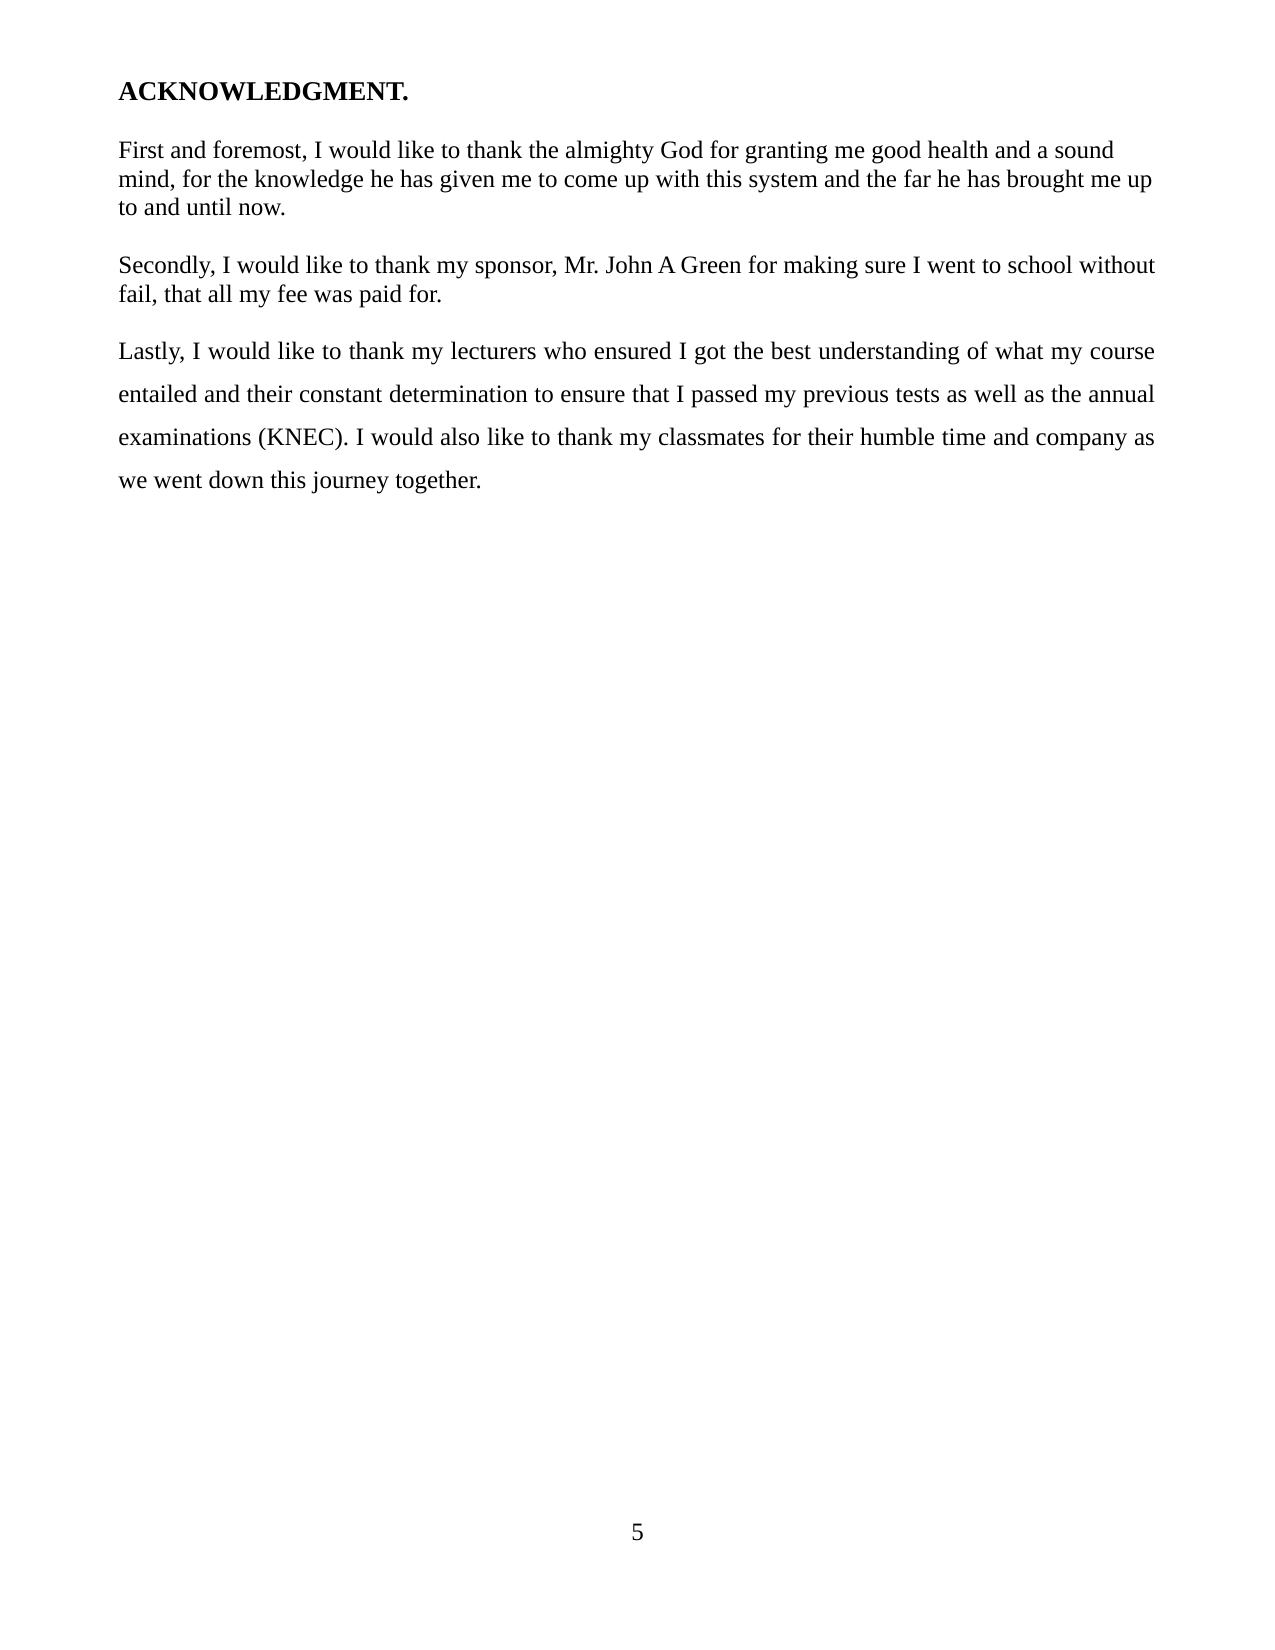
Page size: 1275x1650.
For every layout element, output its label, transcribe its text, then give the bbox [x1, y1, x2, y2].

text Secondly, I would like to thank my sponsor, Mr. John A Green for making sure I went to school without fail, that all my fee was paid for. [118, 250, 1157, 307]
text ACKNOWLEDGMENT. [118, 75, 1157, 106]
text First and foremost, I would like to thank the almighty God for granting me good health and a sound mind, for the knowledge he has given me to come up with this system and the far he has brought me up to and until now. [118, 135, 1157, 221]
text Lastly, I would like to thank my lecturers who ensured I got the best understanding of what my course entailed and their constant determination to ensure that I passed my previous tests as well as the annual examinations (KNEC). I would also like to thank my classmates for their humble time and company as we went down this journey together. [118, 336, 1157, 494]
